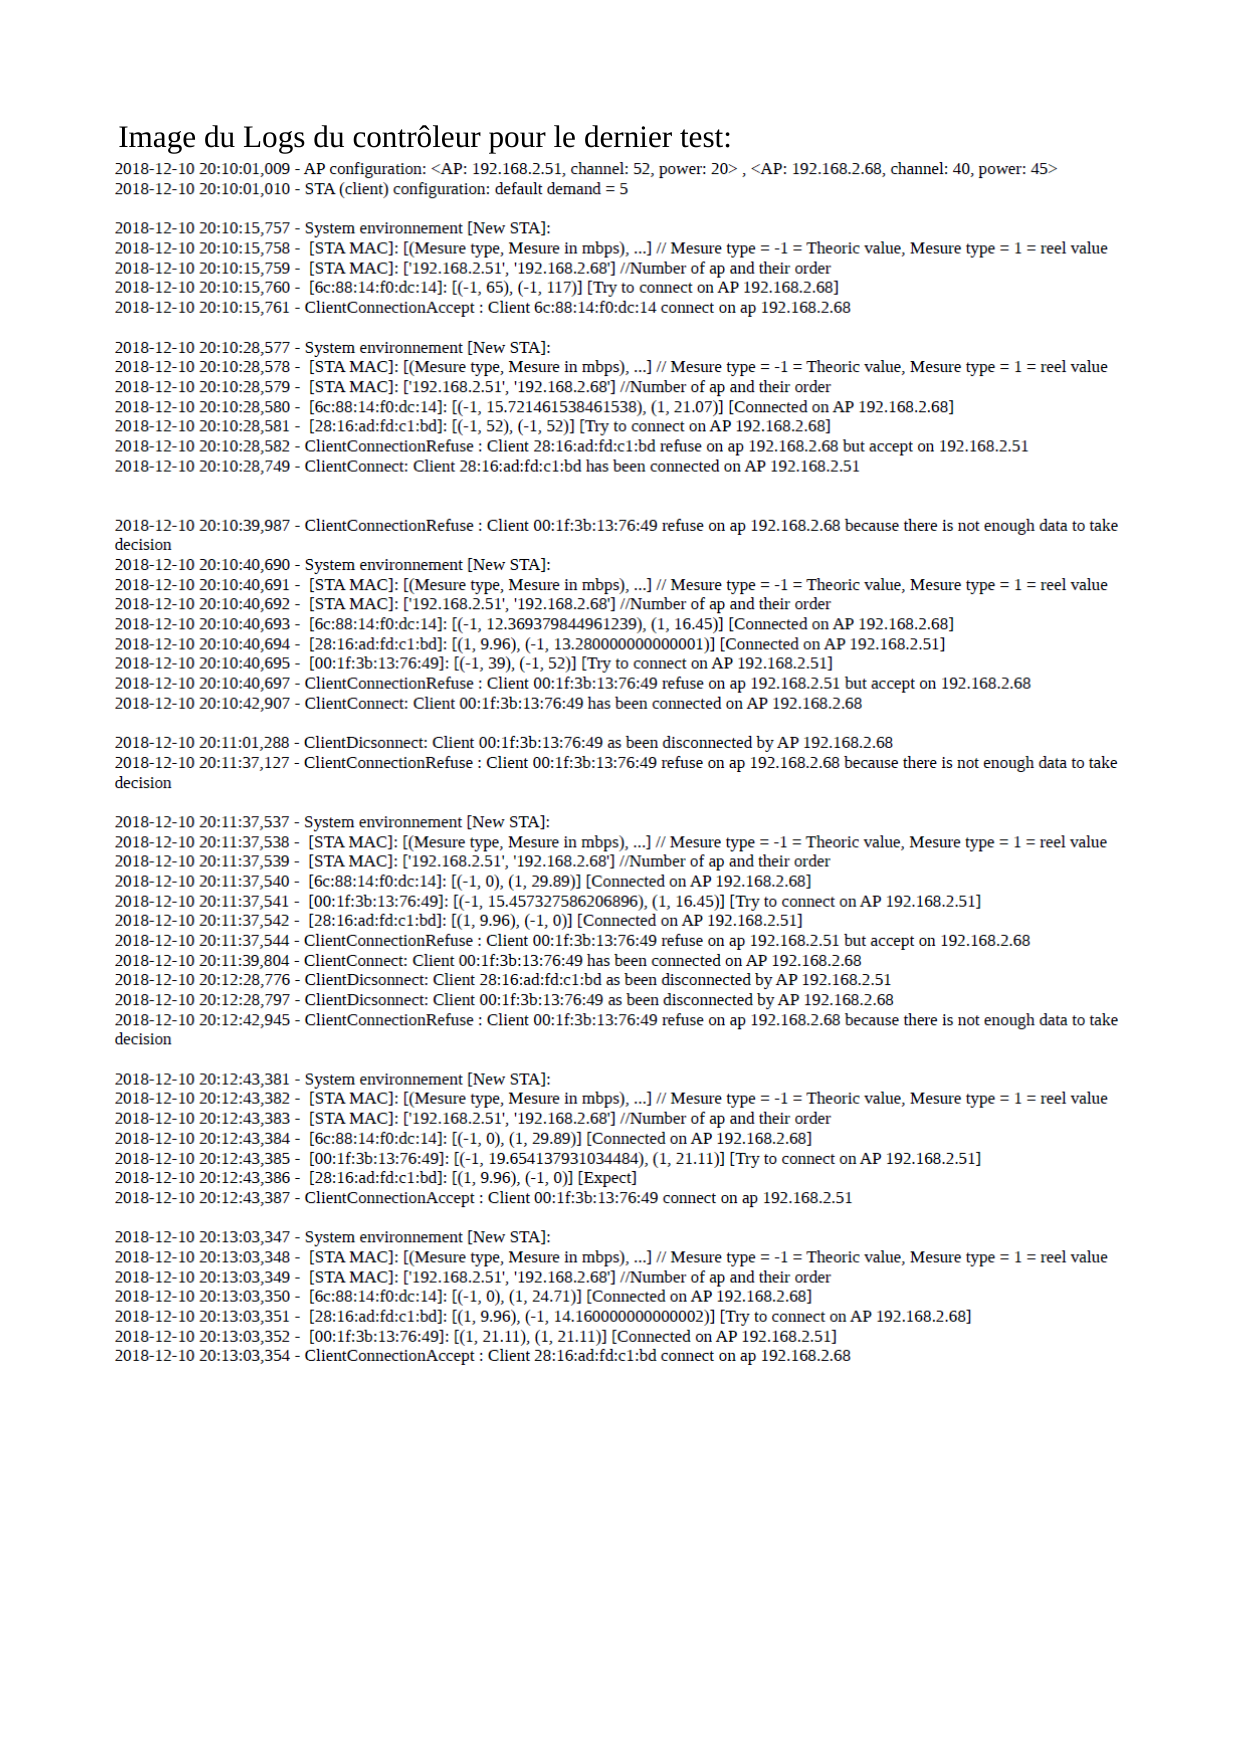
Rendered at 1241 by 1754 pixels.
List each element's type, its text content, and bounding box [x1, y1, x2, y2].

text Image du Logs du contrôleur pour le dernier test: [118, 118, 1122, 154]
picture [107, 154, 1133, 1379]
